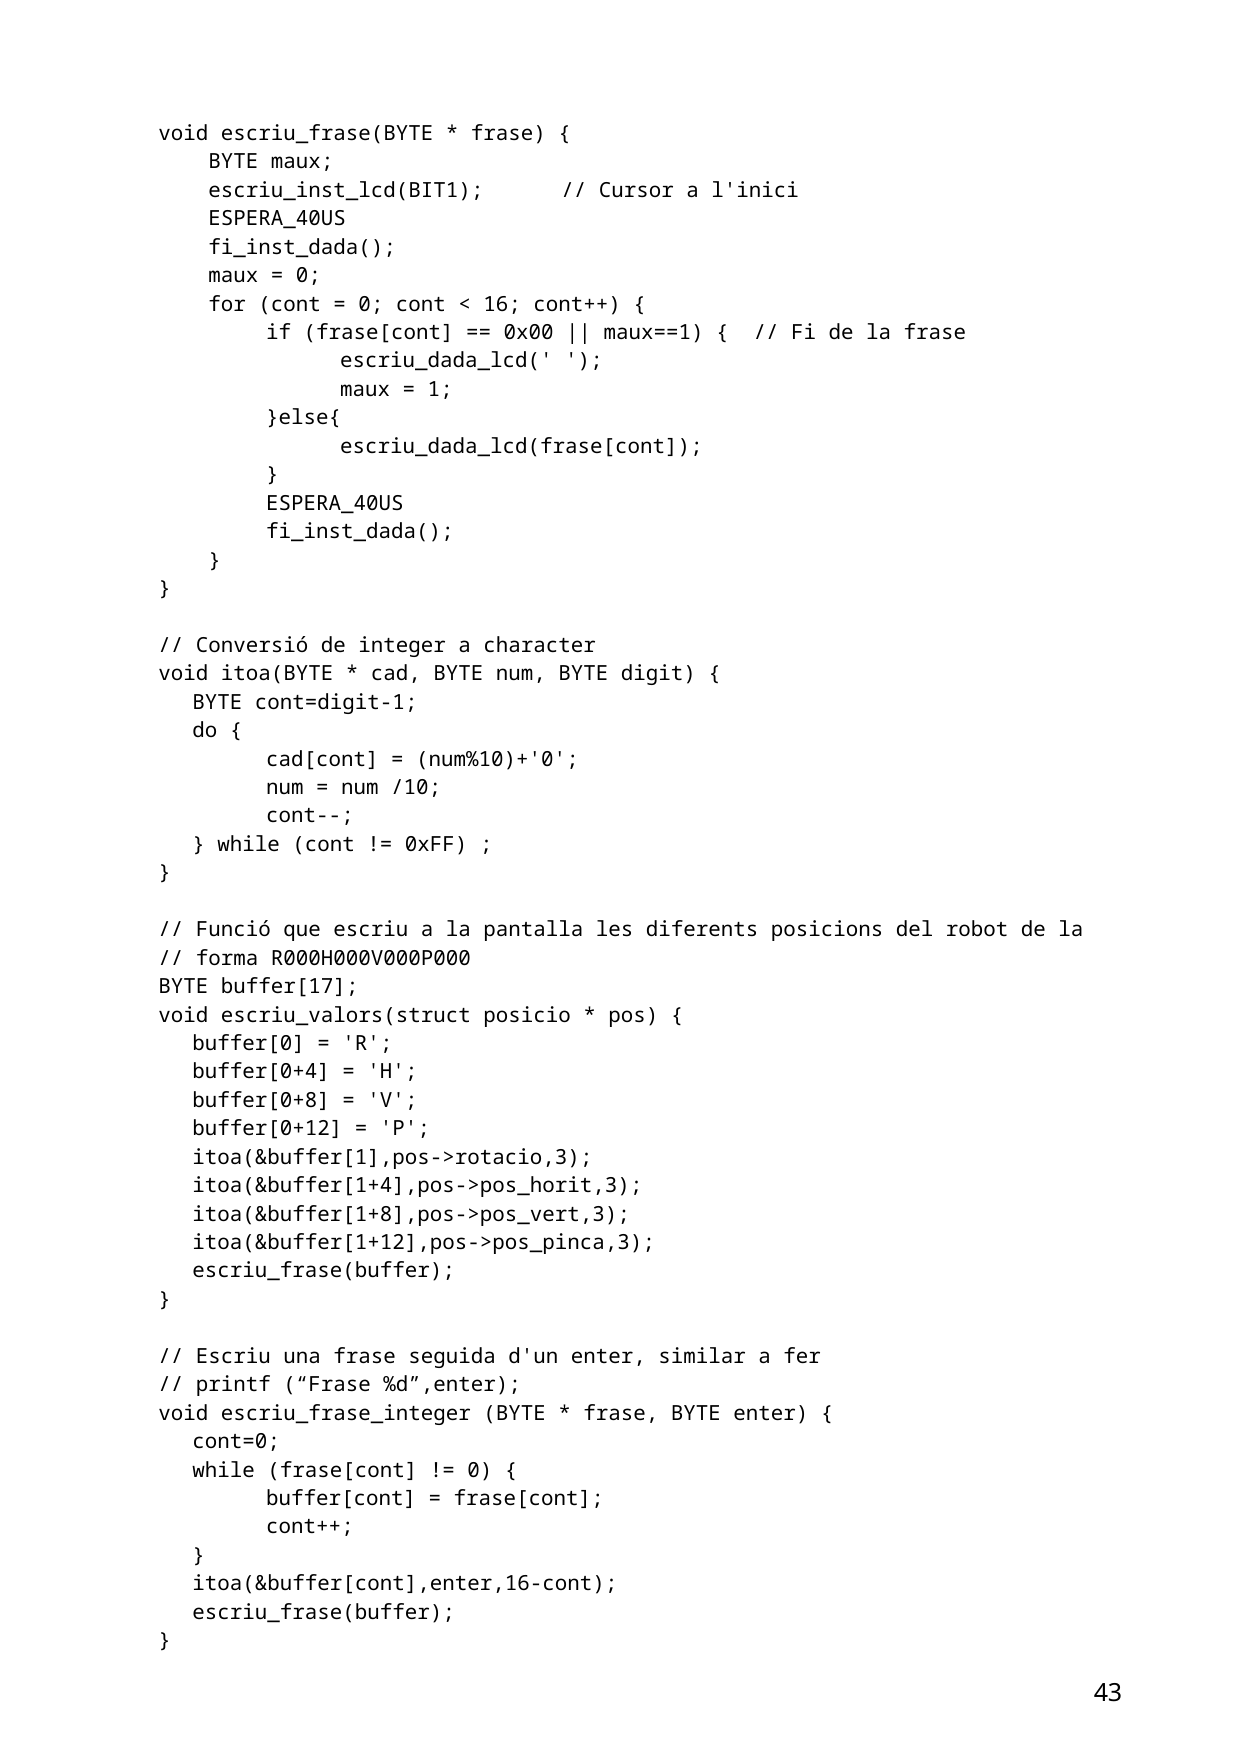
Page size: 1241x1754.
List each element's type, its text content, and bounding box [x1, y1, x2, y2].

text escriu_inst_lcd(BIT1); // Cursor a l'inici [118, 175, 1122, 203]
text for (cont = 0; cont < 16; cont++) { [118, 289, 1122, 317]
text } [118, 1540, 1122, 1568]
text maux = 1; [118, 374, 1122, 402]
text } [118, 545, 1122, 573]
text }else{ [118, 402, 1122, 431]
text fi_inst_dada(); [118, 232, 1122, 260]
text buffer[0+8] = 'V'; [118, 1085, 1122, 1113]
text } [118, 573, 1122, 602]
text } [118, 857, 1122, 886]
text if (frase[cont] == 0x00 || maux==1) { // Fi de la frase [118, 317, 1122, 346]
text buffer[0] = 'R'; [118, 1028, 1122, 1057]
text } while (cont != 0xFF) ; [118, 829, 1122, 857]
text escriu_dada_lcd(frase[cont]); [118, 431, 1122, 459]
text escriu_dada_lcd(' '); [118, 346, 1122, 374]
text itoa(&buffer[1],pos->rotacio,3); [118, 1142, 1122, 1170]
text void escriu_valors(struct posicio * pos) { [118, 1000, 1122, 1028]
text itoa(&buffer[cont],enter,16-cont); [118, 1568, 1122, 1597]
text // printf (“Frase %d”,enter); [118, 1369, 1122, 1398]
text BYTE buffer[17]; [118, 971, 1122, 1000]
text cont++; [118, 1512, 1122, 1540]
text BYTE cont=digit-1; [118, 687, 1122, 715]
text itoa(&buffer[1+4],pos->pos_horit,3); [118, 1170, 1122, 1199]
text while (frase[cont] != 0) { [118, 1455, 1122, 1483]
text } [118, 1284, 1122, 1312]
text cont--; [118, 801, 1122, 829]
text maux = 0; [118, 260, 1122, 289]
text cont=0; [118, 1426, 1122, 1455]
text escriu_frase(buffer); [118, 1597, 1122, 1625]
text void escriu_frase_integer (BYTE * frase, BYTE enter) { [118, 1398, 1122, 1426]
text // Conversió de integer a character [118, 630, 1122, 658]
text } [118, 459, 1122, 488]
text buffer[0+12] = 'P'; [118, 1113, 1122, 1142]
text // forma R000H000V000P000 [118, 943, 1122, 971]
text ESPERA_40US [118, 203, 1122, 232]
text escriu_frase(buffer); [118, 1256, 1122, 1284]
text buffer[0+4] = 'H'; [118, 1057, 1122, 1085]
text buffer[cont] = frase[cont]; [118, 1483, 1122, 1512]
text fi_inst_dada(); [118, 516, 1122, 545]
text void escriu_frase(BYTE * frase) { [118, 118, 1122, 147]
text BYTE maux; [118, 147, 1122, 175]
text num = num /10; [118, 772, 1122, 801]
text itoa(&buffer[1+12],pos->pos_pinca,3); [118, 1227, 1122, 1256]
text do { [118, 715, 1122, 744]
text cad[cont] = (num%10)+'0'; [118, 744, 1122, 772]
text ESPERA_40US [118, 488, 1122, 516]
text // Escriu una frase seguida d'un enter, similar a fer [118, 1341, 1122, 1369]
text void itoa(BYTE * cad, BYTE num, BYTE digit) { [118, 658, 1122, 687]
text itoa(&buffer[1+8],pos->pos_vert,3); [118, 1199, 1122, 1227]
text // Funció que escriu a la pantalla les diferents posicions del robot de la [118, 914, 1122, 943]
text } [118, 1625, 1122, 1654]
